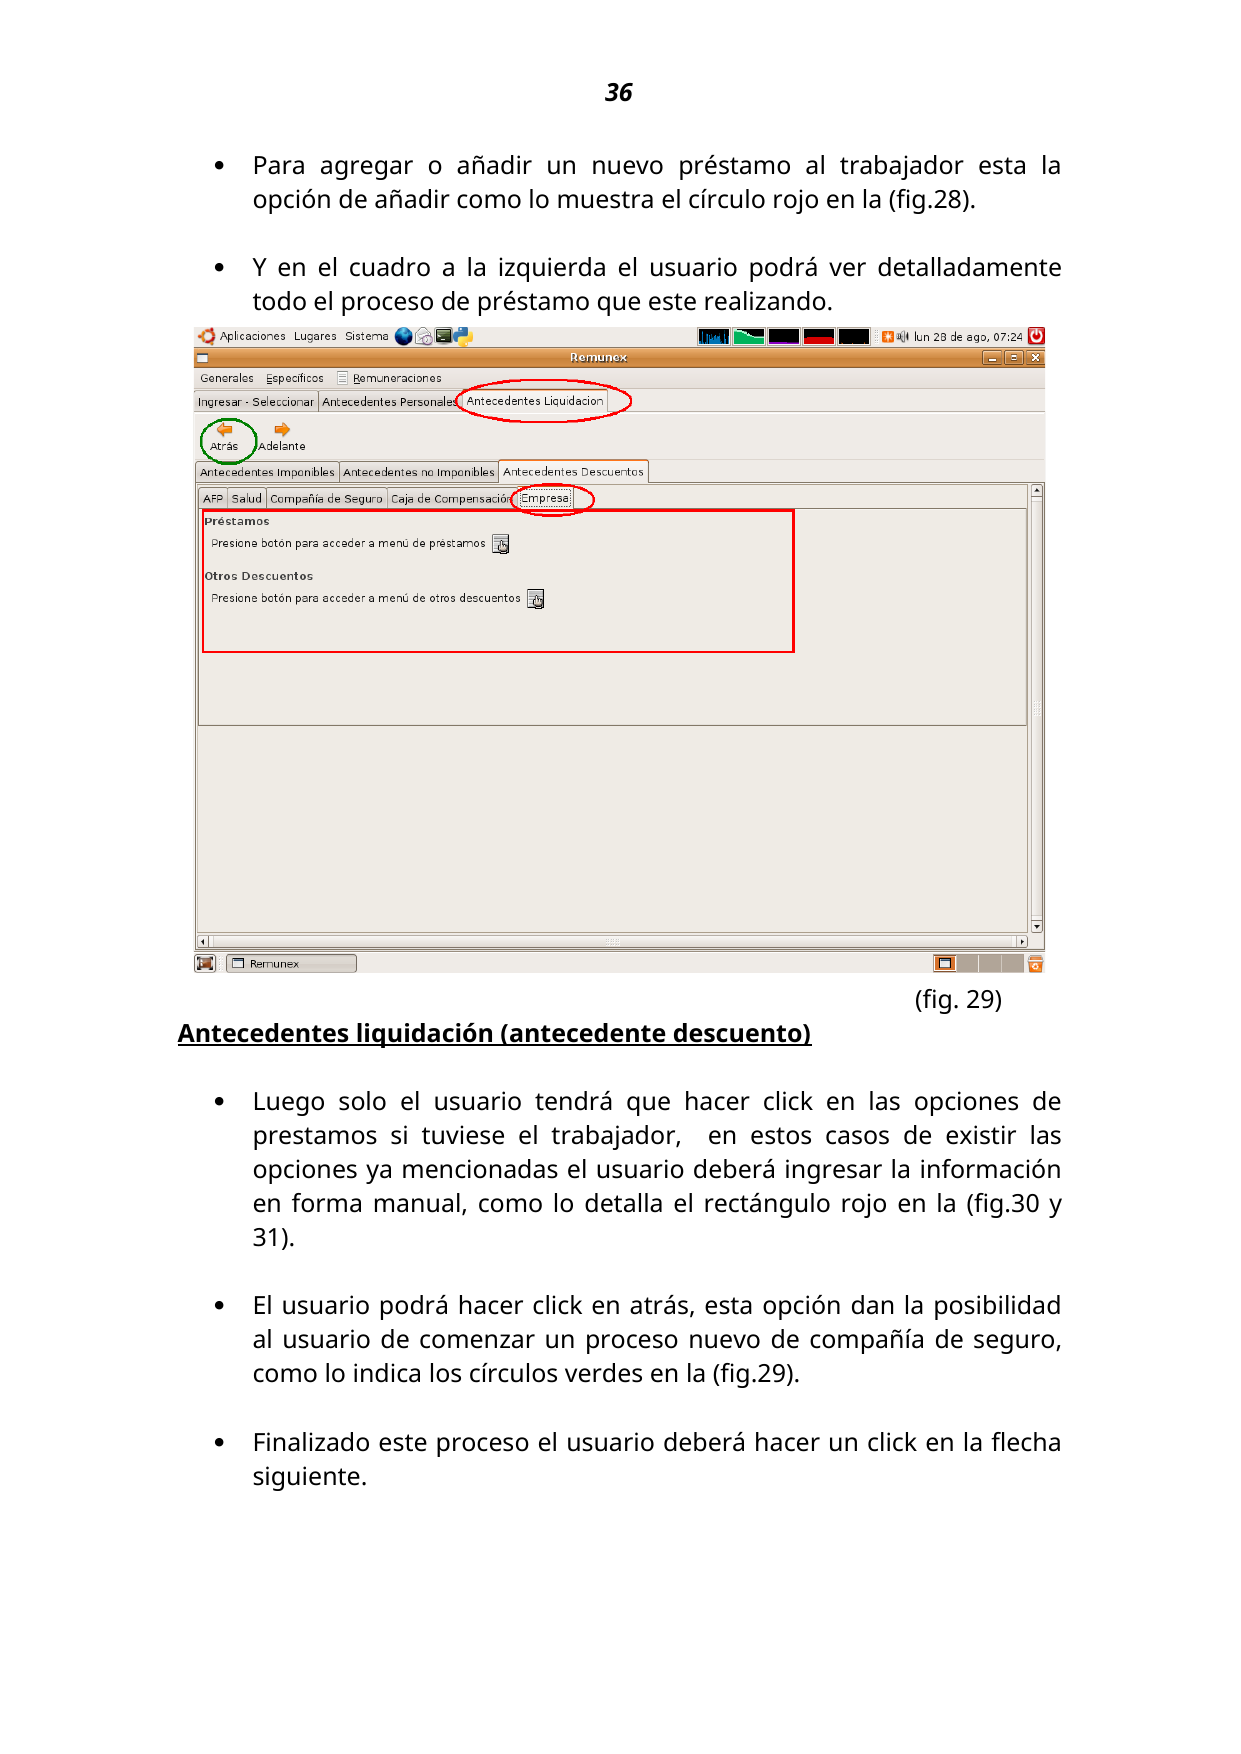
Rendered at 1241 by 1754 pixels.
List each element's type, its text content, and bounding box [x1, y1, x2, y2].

text (fig. 29) [177, 981, 1063, 1015]
list Finalizado este proceso el usuario deberá hacer un click en la flecha siguiente. [215, 1424, 1063, 1492]
list Luego solo el usuario tendrá que hacer click en las opciones de prestamos si tuviese el trabajador, en estos casos de existir las opciones ya mencionadas el usuario deberá ingresar la información en forma manual, como lo detalla el rectángulo rojo en la (fig.30 y 31). [215, 1083, 1063, 1254]
list Y en el cuadro a la izquierda el usuario podrá ver detalladamente todo el proceso de préstamo que este realizando. [215, 250, 1063, 318]
text Antecedentes liquidación (antecedente descuento) [177, 1015, 1063, 1049]
list El usuario podrá hacer click en atrás, esta opción dan la posibilidad al usuario de comenzar un proceso nuevo de compañía de seguro, como lo indica los círculos verdes en la (fig.29). [215, 1288, 1063, 1390]
list Para agregar o añadir un nuevo préstamo al trabajador esta la opción de añadir como lo muestra el círculo rojo en la (fig.28). [215, 148, 1063, 216]
picture [193, 327, 1046, 973]
